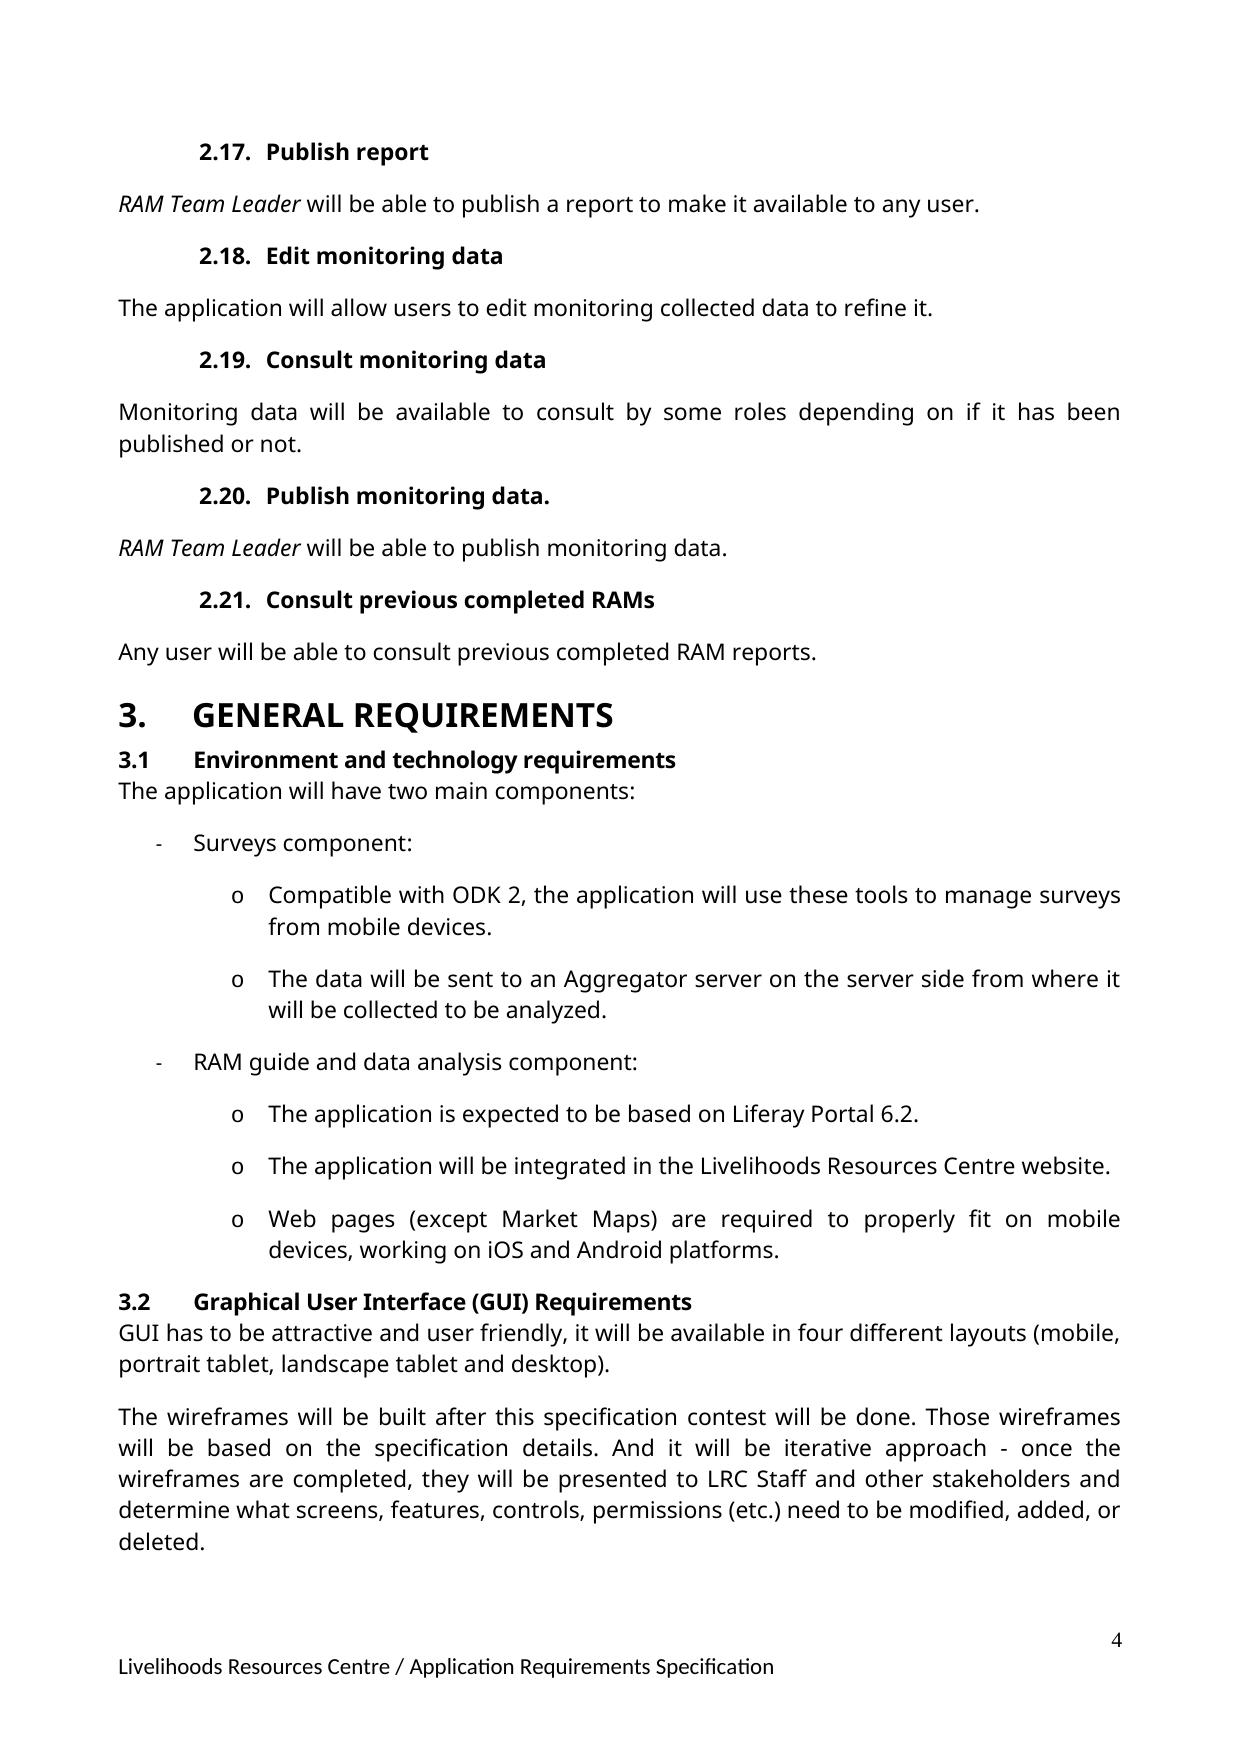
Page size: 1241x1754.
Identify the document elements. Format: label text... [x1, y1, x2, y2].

subtitle GENERAL REQUIREMENTS [118, 692, 1122, 737]
list Publish report [193, 136, 1122, 167]
text The application will allow users to edit monitoring collected data to refine it. [118, 292, 1122, 323]
subtitle Environment and technology requirements [118, 744, 1122, 775]
list Publish monitoring data. [193, 479, 1122, 511]
list Compatible with ODK 2, the application will use these tools to manage surveys from mobile devices. [231, 879, 1122, 942]
text Any user will be able to consult previous completed RAM reports. [118, 636, 1122, 667]
subtitle Graphical User Interface (GUI) Requirements [118, 1286, 1122, 1317]
text RAM Team Leader will be able to publish a report to make it available to any user. [118, 188, 1122, 219]
text GUI has to be attractive and user friendly, it will be available in four different layouts (mobile, portrait tablet, landscape tablet and desktop). [118, 1317, 1122, 1380]
list The application will be integrated in the Livelihoods Resources Centre website. [231, 1150, 1122, 1182]
list Edit monitoring data [193, 240, 1122, 271]
list Consult previous completed RAMs [193, 584, 1122, 615]
list RAM guide and data analysis component: [156, 1046, 1122, 1077]
text The wireframes will be built after this specification contest will be done. Those wireframes will be based on the specification details. And it will be iterative approach - once the wireframes are completed, they will be presented to LRC Staff and other stakeholders and determine what screens, features, controls, permissions (etc.) need to be modified, added, or deleted. [118, 1401, 1122, 1557]
text RAM Team Leader will be able to publish monitoring data. [118, 532, 1122, 563]
text The application will have two main components: [118, 775, 1122, 806]
list The application is expected to be based on Liferay Portal 6.2. [231, 1098, 1122, 1129]
list Web pages (except Market Maps) are required to properly fit on mobile devices, working on iOS and Android platforms. [231, 1202, 1122, 1265]
list Surveys component: [156, 827, 1122, 858]
list Consult monitoring data [193, 344, 1122, 375]
text Monitoring data will be available to consult by some roles depending on if it has been published or not. [118, 396, 1122, 459]
list The data will be sent to an Aggregator server on the server side from where it will be collected to be analyzed. [231, 963, 1122, 1025]
